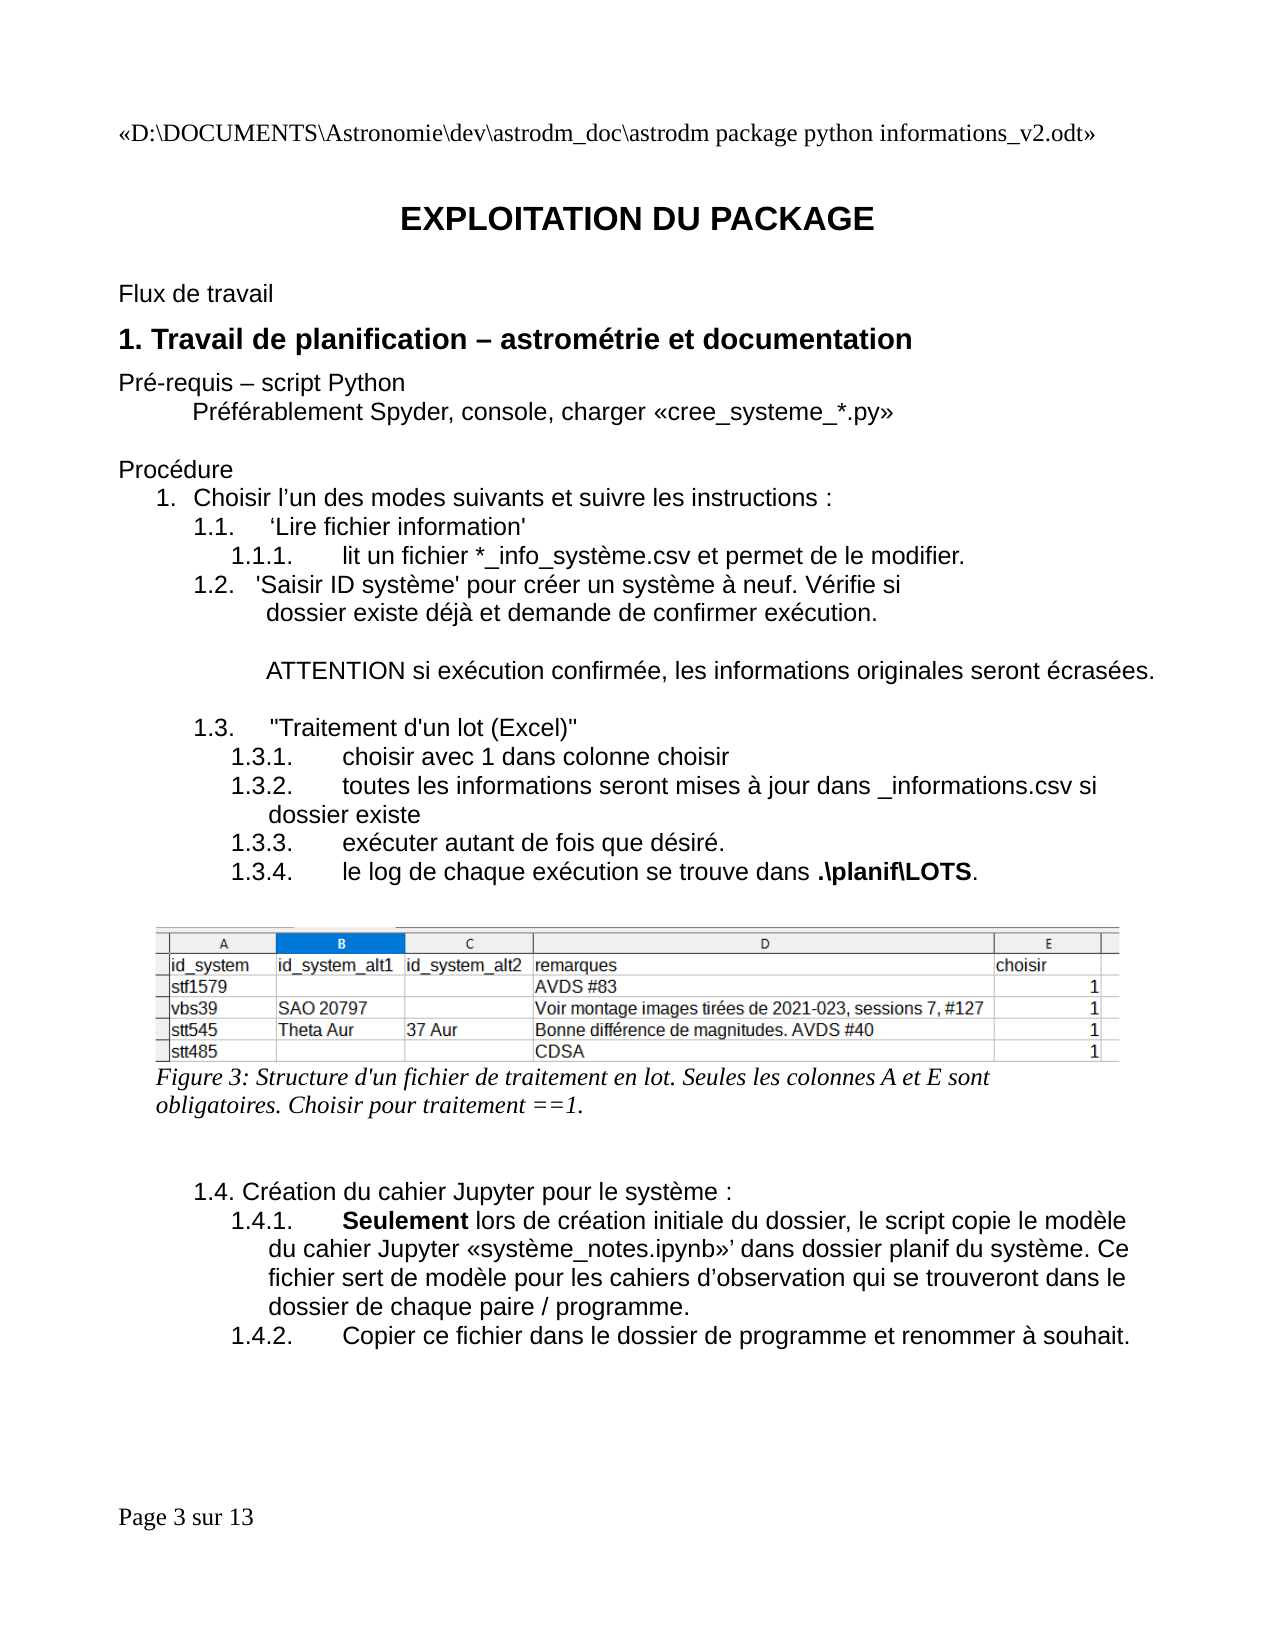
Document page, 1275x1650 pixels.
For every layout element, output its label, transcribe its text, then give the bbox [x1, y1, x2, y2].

text Pré-requis – script Python [118, 368, 1157, 397]
text Préférablement Spyder, console, charger «cree_systeme_*.py» [118, 397, 1157, 426]
picture [155, 927, 1120, 1062]
list Choisir l’un des modes suivants et suivre les instructions : [156, 483, 1157, 512]
list "Traitement d'un lot (Excel)" [193, 713, 1157, 742]
list exécuter autant de fois que désiré. [231, 828, 1157, 857]
subtitle 1. Travail de planification – astrométrie et documentation [118, 322, 1157, 356]
text Procédure [118, 455, 1157, 483]
list choisir avec 1 dans colonne choisir [231, 742, 1157, 771]
list le log de chaque exécution se trouve dans .\planif\LOTS. [231, 857, 1157, 886]
text dossier existe déjà et demande de confirmer exécution. [118, 598, 1157, 627]
list Création du cahier Jupyter pour le système : [193, 1177, 1157, 1206]
list toutes les informations seront mises à jour dans _informations.csv si dossier existe [231, 771, 1157, 828]
list Copier ce fichier dans le dossier de programme et renommer à souhait. [231, 1321, 1157, 1349]
text Figure 3: Structure d'un fichier de traitement en lot. Seules les colonnes A et E sont obligatoires. Choisir pour traitement ==1. [156, 1062, 1119, 1119]
text Flux de travail [118, 279, 1157, 308]
text ATTENTION si exécution confirmée, les informations originales seront écrasées. [118, 656, 1157, 685]
subtitle EXPLOITATION DU PACKAGE [118, 199, 1157, 238]
list ‘Lire fichier information' [193, 512, 1157, 541]
list Seulement lors de création initiale du dossier, le script copie le modèle du cahier Jupyter «système_notes.ipynb»’ dans dossier planif du système. Ce fichier sert de modèle pour les cahiers d’observation qui se trouveront dans le dossier de chaque paire / programme. [231, 1206, 1157, 1321]
list 'Saisir ID système' pour créer un système à neuf. Vérifie si [193, 570, 1157, 598]
list lit un fichier *_info_système.csv et permet de le modifier. [231, 541, 1157, 570]
